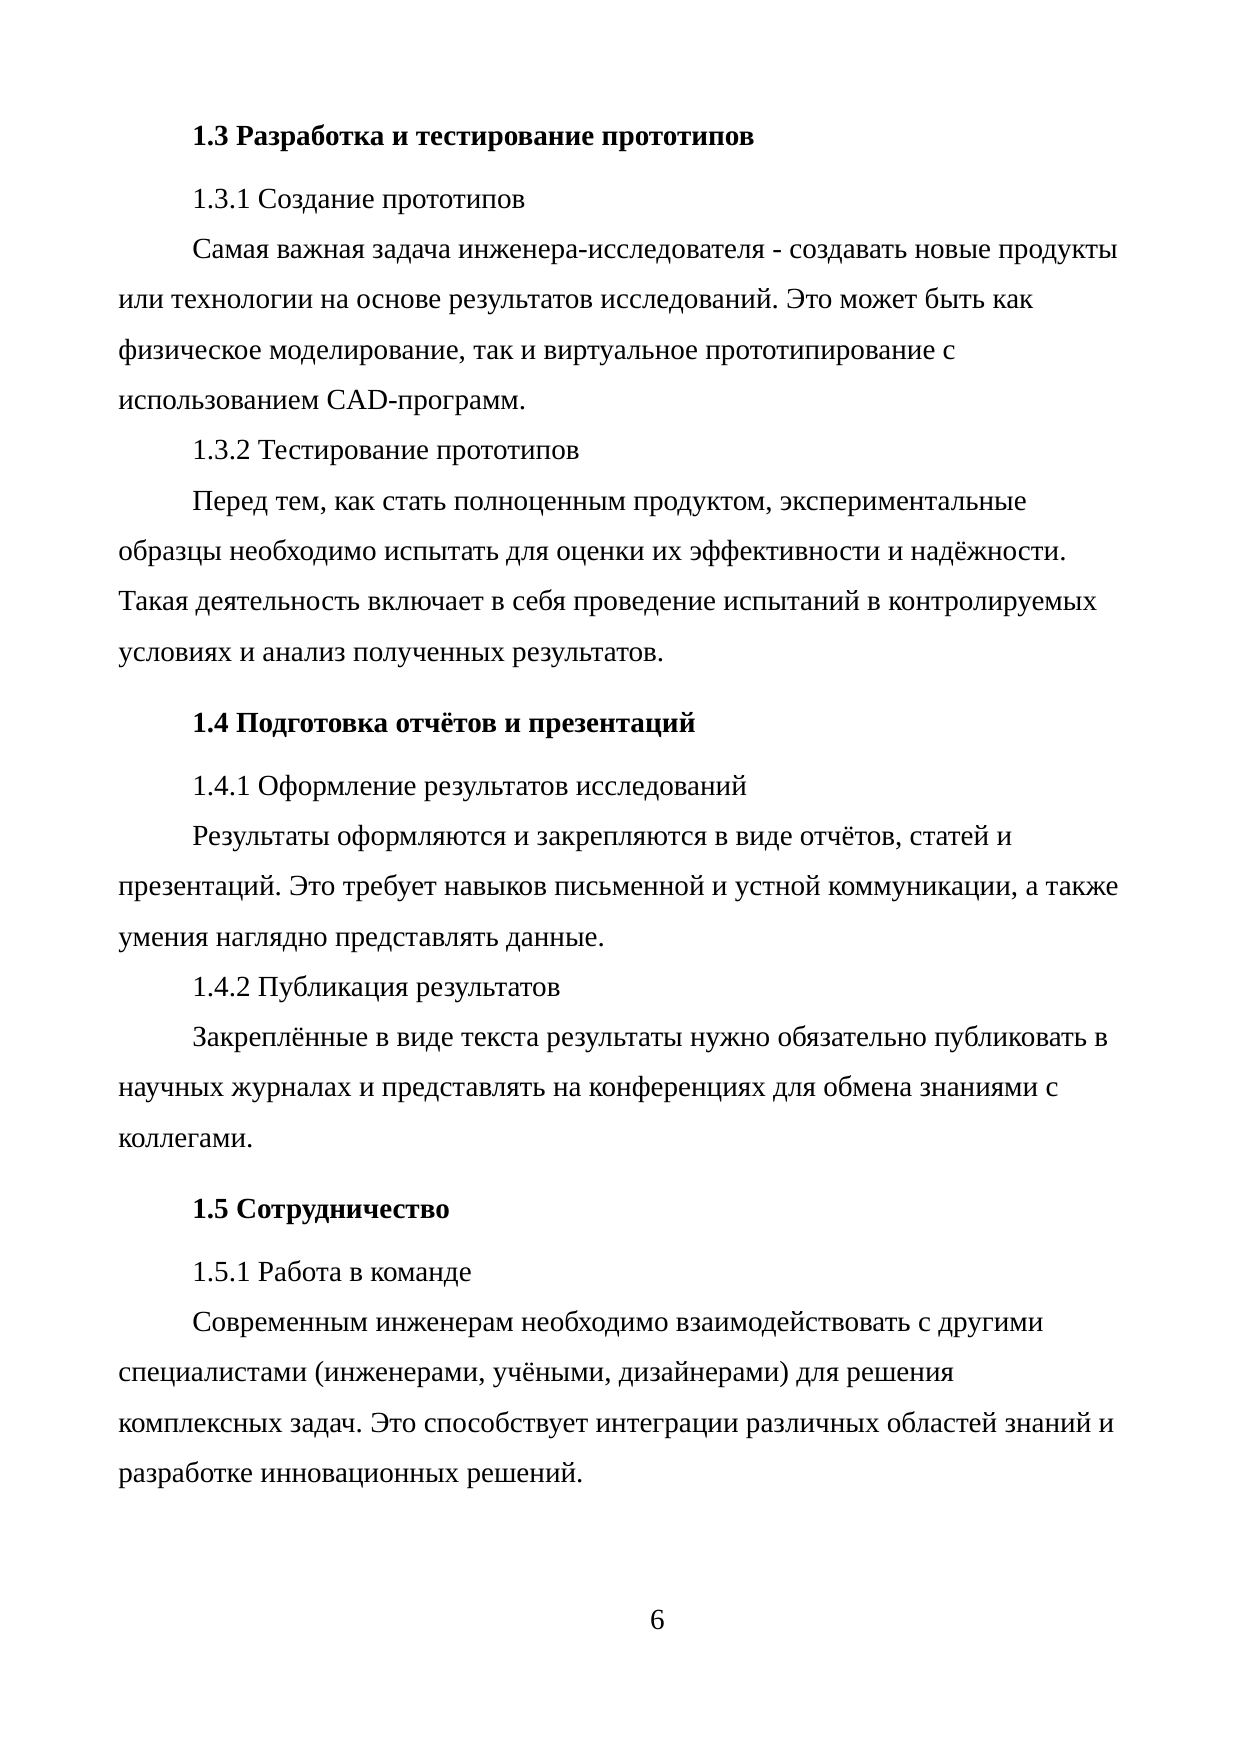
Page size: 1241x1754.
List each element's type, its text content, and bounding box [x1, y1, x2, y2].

subtitle Работа в команде [118, 1254, 1122, 1287]
subtitle Тестирование прототипов [118, 432, 1122, 466]
subtitle Подготовка отчётов и презентаций [118, 705, 1122, 738]
subtitle Публикация результатов [118, 969, 1122, 1002]
text Современным инженерам необходимо взаимодействовать с другими специалистами (инженерами, учёными, дизайнерами) для решения комплексных задач. Это способствует интеграции различных областей знаний и разработке инновационных решений. [118, 1304, 1122, 1489]
subtitle Оформление результатов исследований [118, 768, 1122, 801]
text Результаты оформляются и закрепляются в виде отчётов, статей и презентаций. Это требует навыков письменной и устной коммуникации, а также умения наглядно представлять данные. [118, 818, 1122, 952]
subtitle Создание прототипов [118, 181, 1122, 214]
subtitle Сотрудничество [118, 1191, 1122, 1224]
text Перед тем, как стать полноценным продуктом, экспериментальные образцы необходимо испытать для оценки их эффективности и надёжности. Такая деятельность включает в себя проведение испытаний в контролируемых условиях и анализ полученных результатов. [118, 483, 1122, 667]
subtitle Разработка и тестирование прототипов [118, 118, 1122, 152]
text Закреплённые в виде текста результаты нужно обязательно публиковать в научных журналах и представлять на конференциях для обмена знаниями с коллегами. [118, 1019, 1122, 1153]
text Самая важная задача инженера-исследователя - создавать новые продукты или технологии на основе результатов исследований. Это может быть как физическое моделирование, так и виртуальное прототипирование с использованием CAD-программ. [118, 231, 1122, 416]
